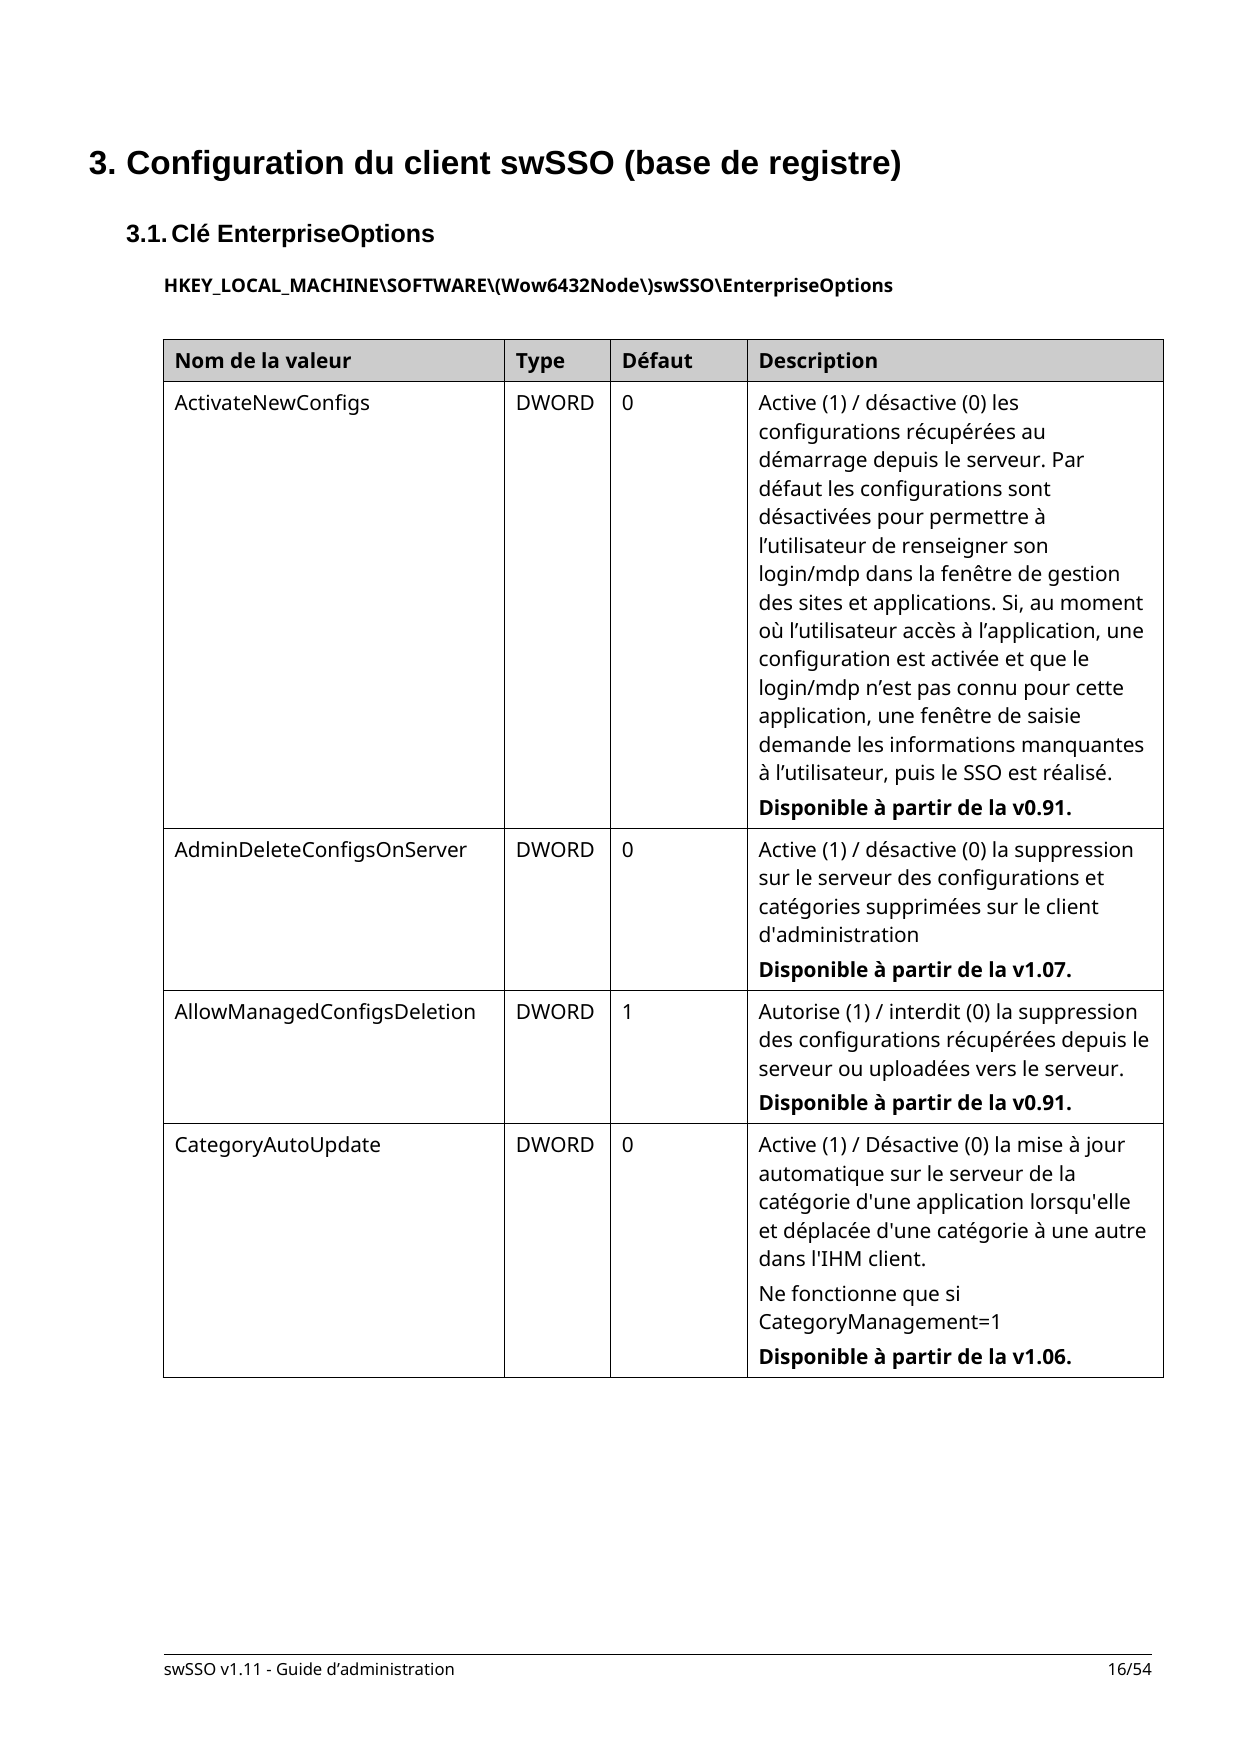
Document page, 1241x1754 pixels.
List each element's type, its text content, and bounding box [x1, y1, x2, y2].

table_cell 0 [611, 1124, 747, 1377]
table_cell Autorise (1) / interdit (0) la suppression des configurations récupérées depuis le serveur ou uploadées vers le serveur. Disponible à partir de la v0.91. [748, 991, 1163, 1123]
table_cell Active (1) / désactive (0) la suppression sur le serveur des configurations et catégories supprimées sur le client d'administration Disponible à partir de la v1.07. [748, 829, 1163, 989]
subtitle Configuration du client swSSO (base de registre) [89, 143, 1152, 182]
table_cell DWORD [505, 1124, 610, 1377]
table_header Description [748, 340, 1163, 381]
table_cell 1 [611, 991, 747, 1123]
table_cell DWORD [505, 382, 610, 828]
table_cell AdminDeleteConfigsOnServer [164, 829, 504, 989]
subtitle Clé EnterpriseOptions [126, 219, 1152, 248]
table_cell DWORD [505, 829, 610, 989]
text HKEY_LOCAL_MACHINE\SOFTWARE\(Wow6432Node\)swSSO\EnterpriseOptions [164, 273, 1152, 298]
table_header Type [505, 340, 610, 381]
table_cell ActivateNewConfigs [164, 382, 504, 828]
table_cell CategoryAutoUpdate [164, 1124, 504, 1377]
table_cell 0 [611, 382, 747, 828]
table_cell 0 [611, 829, 747, 989]
table_cell AllowManagedConfigsDeletion [164, 991, 504, 1123]
table_cell Active (1) / désactive (0) les configurations récupérées au démarrage depuis le serveur. Par défaut les configurations sont désactivées pour permettre à l’utilisateur de renseigner son login/mdp dans la fenêtre de gestion des sites et applications. Si, au moment où l’utilisateur accès à l’application, une configuration est activée et que le login/mdp n’est pas connu pour cette application, une fenêtre de saisie demande les informations manquantes à l’utilisateur, puis le SSO est réalisé. Disponible à partir de la v0.91. [748, 382, 1163, 828]
table_header Défaut [611, 340, 747, 381]
table_header Nom de la valeur [164, 340, 504, 381]
table_cell Active (1) / Désactive (0) la mise à jour automatique sur le serveur de la catégorie d'une application lorsqu'elle et déplacée d'une catégorie à une autre dans l'IHM client. Ne fonctionne que si CategoryManagement=1 Disponible à partir de la v1.06. [748, 1124, 1163, 1377]
table_cell DWORD [505, 991, 610, 1123]
